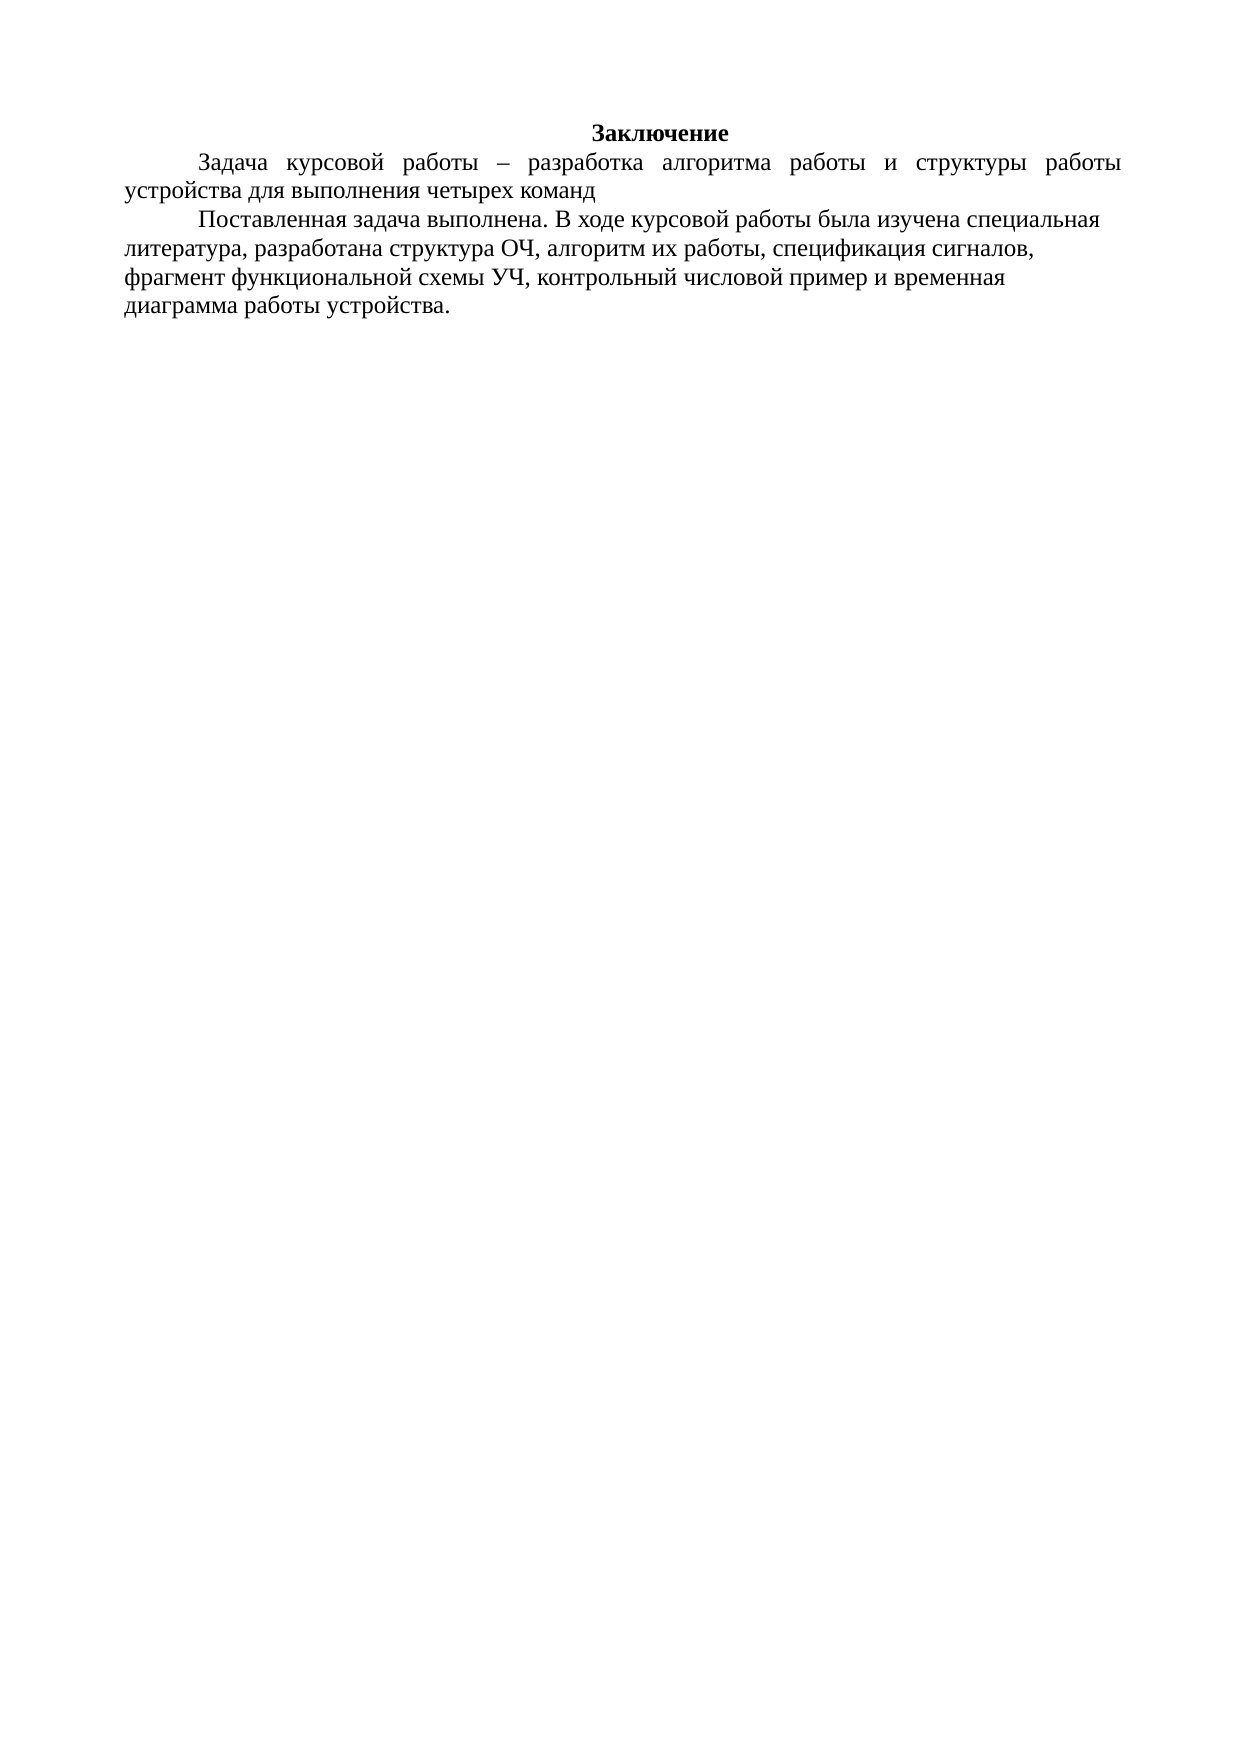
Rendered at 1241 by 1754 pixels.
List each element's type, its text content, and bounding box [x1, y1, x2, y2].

text Задача курсовой работы – разработка алгоритма работы и структуры работы устройства для выполнения четырех команд [124, 147, 1122, 204]
text Заключение [124, 118, 1122, 147]
text Поставленная задача выполнена. В ходе курсовой работы была изучена специальная литература, разработана структура ОЧ, алгоритм их работы, спецификация сигналов, фрагмент функциональной схемы УЧ, контрольный числовой пример и временная диаграмма работы устройства. [124, 204, 1122, 319]
